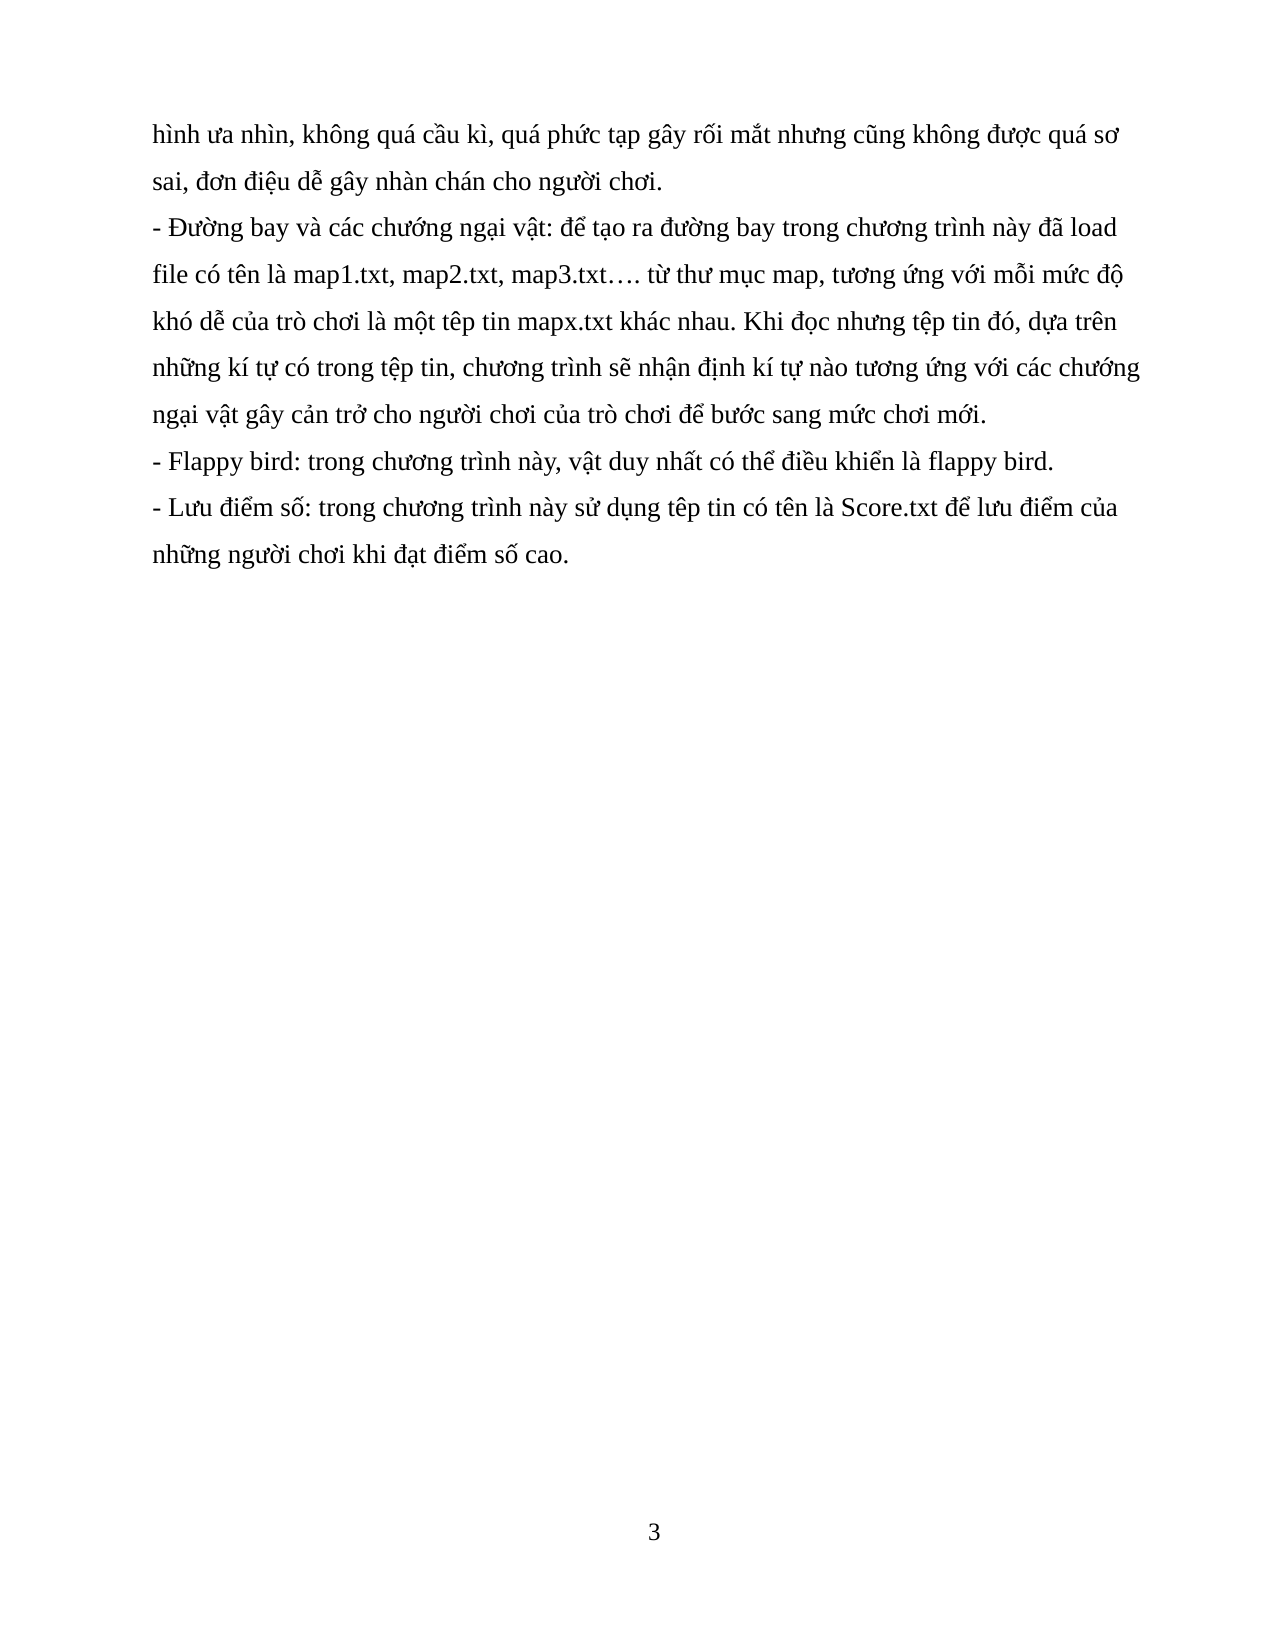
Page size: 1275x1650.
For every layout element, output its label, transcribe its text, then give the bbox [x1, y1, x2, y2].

text - Đường bay và các chướng ngại vật: để tạo ra đường bay trong chương trình này đã load file có tên là map1.txt, map2.txt, map3.txt…. từ thư mục map, tương ứng với mỗi mức độ khó dễ của trò chơi là một têp tin mapx.txt khác nhau. Khi đọc nhưng tệp tin đó, dựa trên những kí tự có trong tệp tin, chương trình sẽ nhận định kí tự nào tương ứng với các chướng ngại vật gây cản trở cho người chơi của trò chơi để bước sang mức chơi mới. [152, 211, 1156, 429]
text hình ưa nhìn, không quá cầu kì, quá phức tạp gây rối mắt nhưng cũng không được quá sơ sai, đơn điệu dễ gây nhàn chán cho người chơi. [152, 118, 1156, 196]
text - Flappy bird: trong chương trình này, vật duy nhất có thể điều khiển là flappy bird. [152, 445, 1156, 476]
text - Lưu điểm số: trong chương trình này sử dụng têp tin có tên là Score.txt để lưu điểm của những người chơi khi đạt điểm số cao. [152, 491, 1156, 569]
